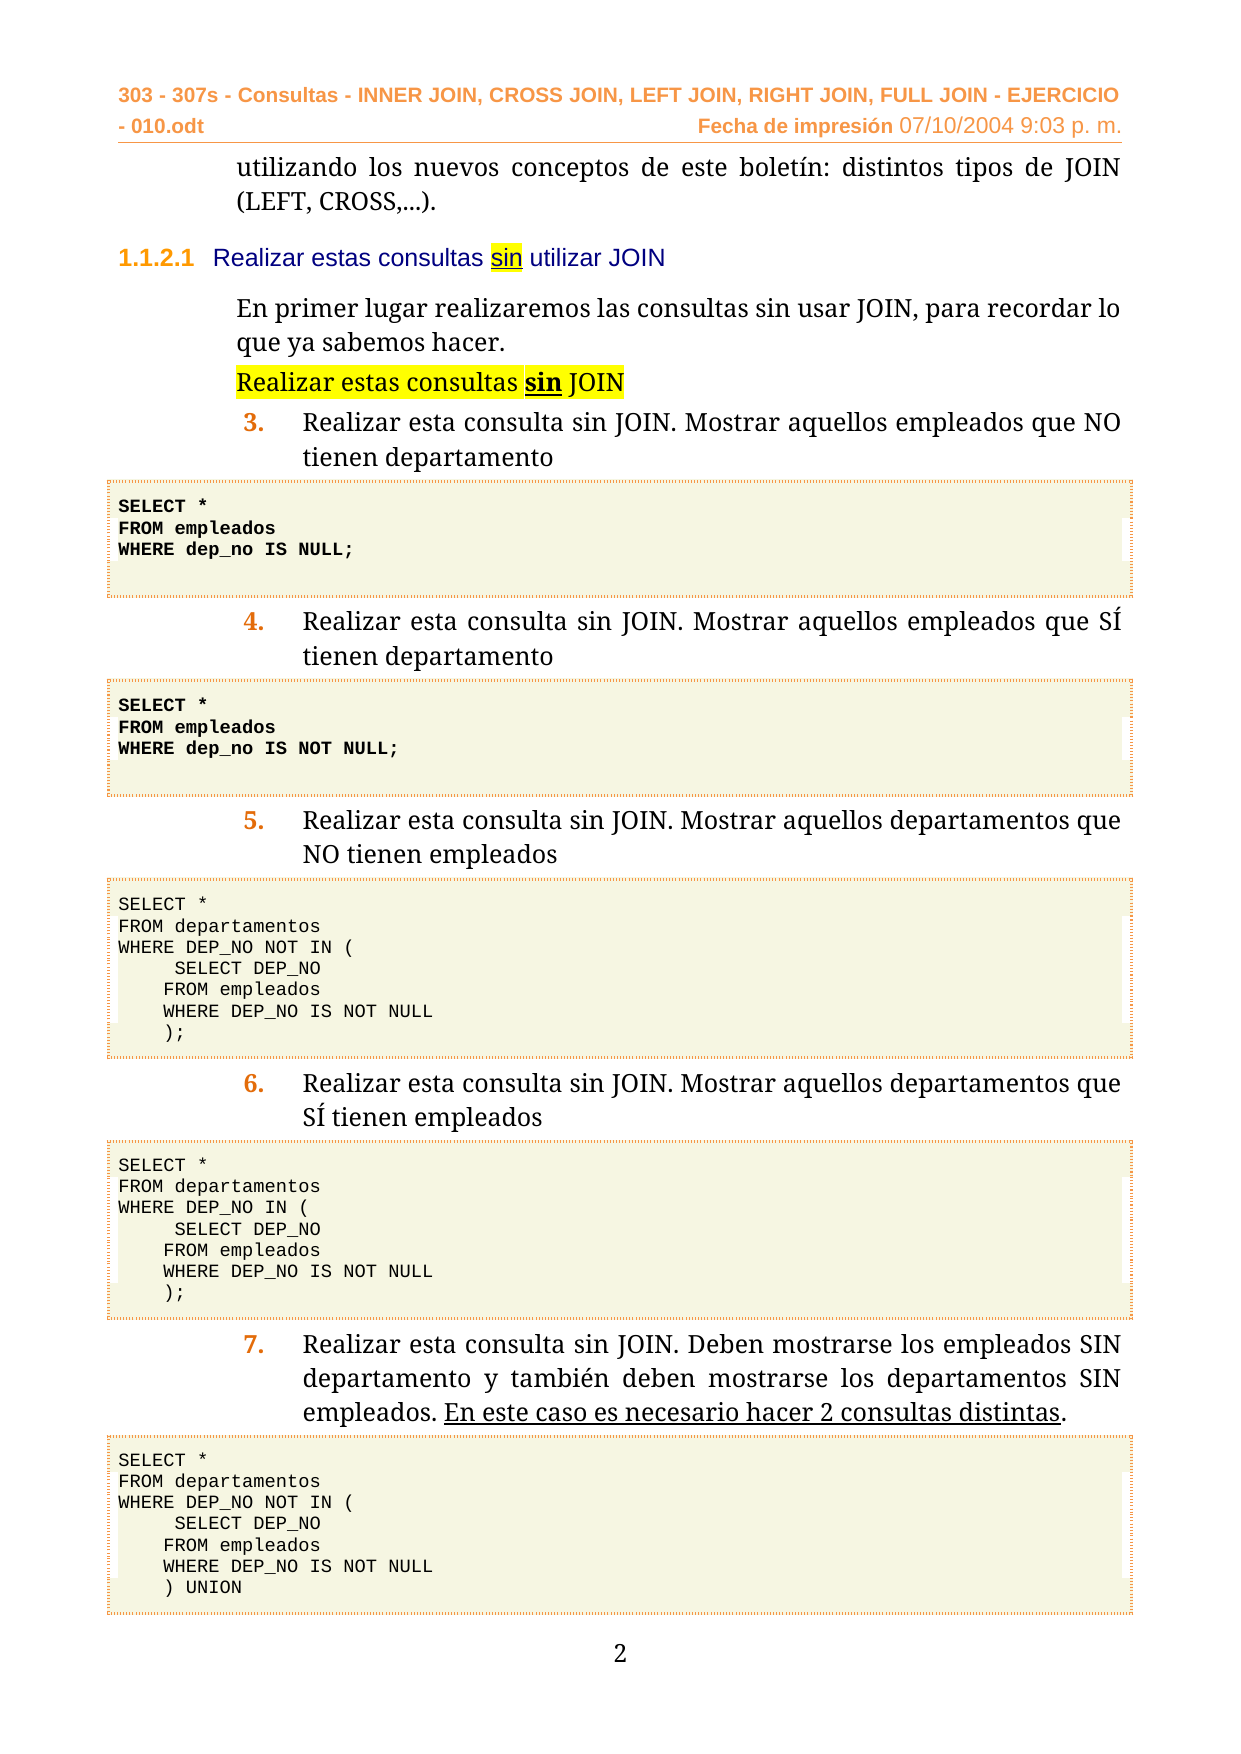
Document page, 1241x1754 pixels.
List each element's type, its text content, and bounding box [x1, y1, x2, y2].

text WHERE DEP_NO NOT IN ( [118, 1493, 1122, 1514]
text FROM empleados [118, 518, 1122, 540]
text FROM empleados [118, 980, 1122, 1001]
text SELECT * [107, 678, 1133, 717]
text WHERE DEP_NO IS NOT NULL [118, 1262, 1122, 1268]
text FROM departamentos [118, 1177, 1122, 1198]
text ); [107, 1268, 1133, 1320]
text SELECT DEP_NO [118, 959, 1122, 980]
list Realizar esta consulta sin JOIN. Deben mostrarse los empleados SIN departamento y también deben mostrarse los departamentos SIN empleados. En este caso es necesario hacer 2 consultas distintas. [243, 1326, 1122, 1428]
list Realizar esta consulta sin JOIN. Mostrar aquellos empleados que SÍ tienen departamento [243, 604, 1122, 672]
text SELECT * [107, 1140, 1133, 1177]
text SELECT * [107, 877, 1133, 916]
text FROM departamentos [118, 916, 1122, 938]
subtitle Realizar estas consultas sin utilizar JOIN [118, 243, 1122, 272]
text En primer lugar realizaremos las consultas sin usar JOIN, para recordar lo que ya sabemos hacer. [236, 290, 1122, 358]
text Realizar estas consultas sin JOIN [236, 365, 1122, 399]
text SELECT DEP_NO [118, 1514, 1122, 1535]
text SELECT * [107, 1435, 1133, 1472]
list Realizar esta consulta sin JOIN. Mostrar aquellos departamentos que NO tienen empleados [243, 803, 1122, 871]
text FROM empleados [118, 717, 1122, 739]
text WHERE DEP_NO NOT IN ( [118, 938, 1122, 959]
text SELECT * [107, 479, 1133, 518]
text WHERE DEP_NO IN ( [118, 1198, 1122, 1219]
text SELECT DEP_NO [118, 1219, 1122, 1241]
list Realizar esta consulta sin JOIN. Mostrar aquellos empleados que NO tienen departamento [243, 405, 1122, 473]
text WHERE DEP_NO IS NOT NULL [118, 1557, 1122, 1562]
text FROM departamentos [118, 1472, 1122, 1493]
list Realizar esta consulta sin JOIN. Mostrar aquellos departamentos que SÍ tienen empleados [243, 1066, 1122, 1134]
text FROM empleados [118, 1535, 1122, 1557]
text FROM empleados [118, 1241, 1122, 1262]
text utilizando los nuevos conceptos de este boletín: distintos tipos de JOIN (LEFT, CROSS,...). [236, 150, 1122, 218]
text ) UNION [107, 1562, 1133, 1615]
text ); [107, 1005, 1133, 1059]
text WHERE DEP_NO IS NOT NULL [118, 1001, 1122, 1005]
